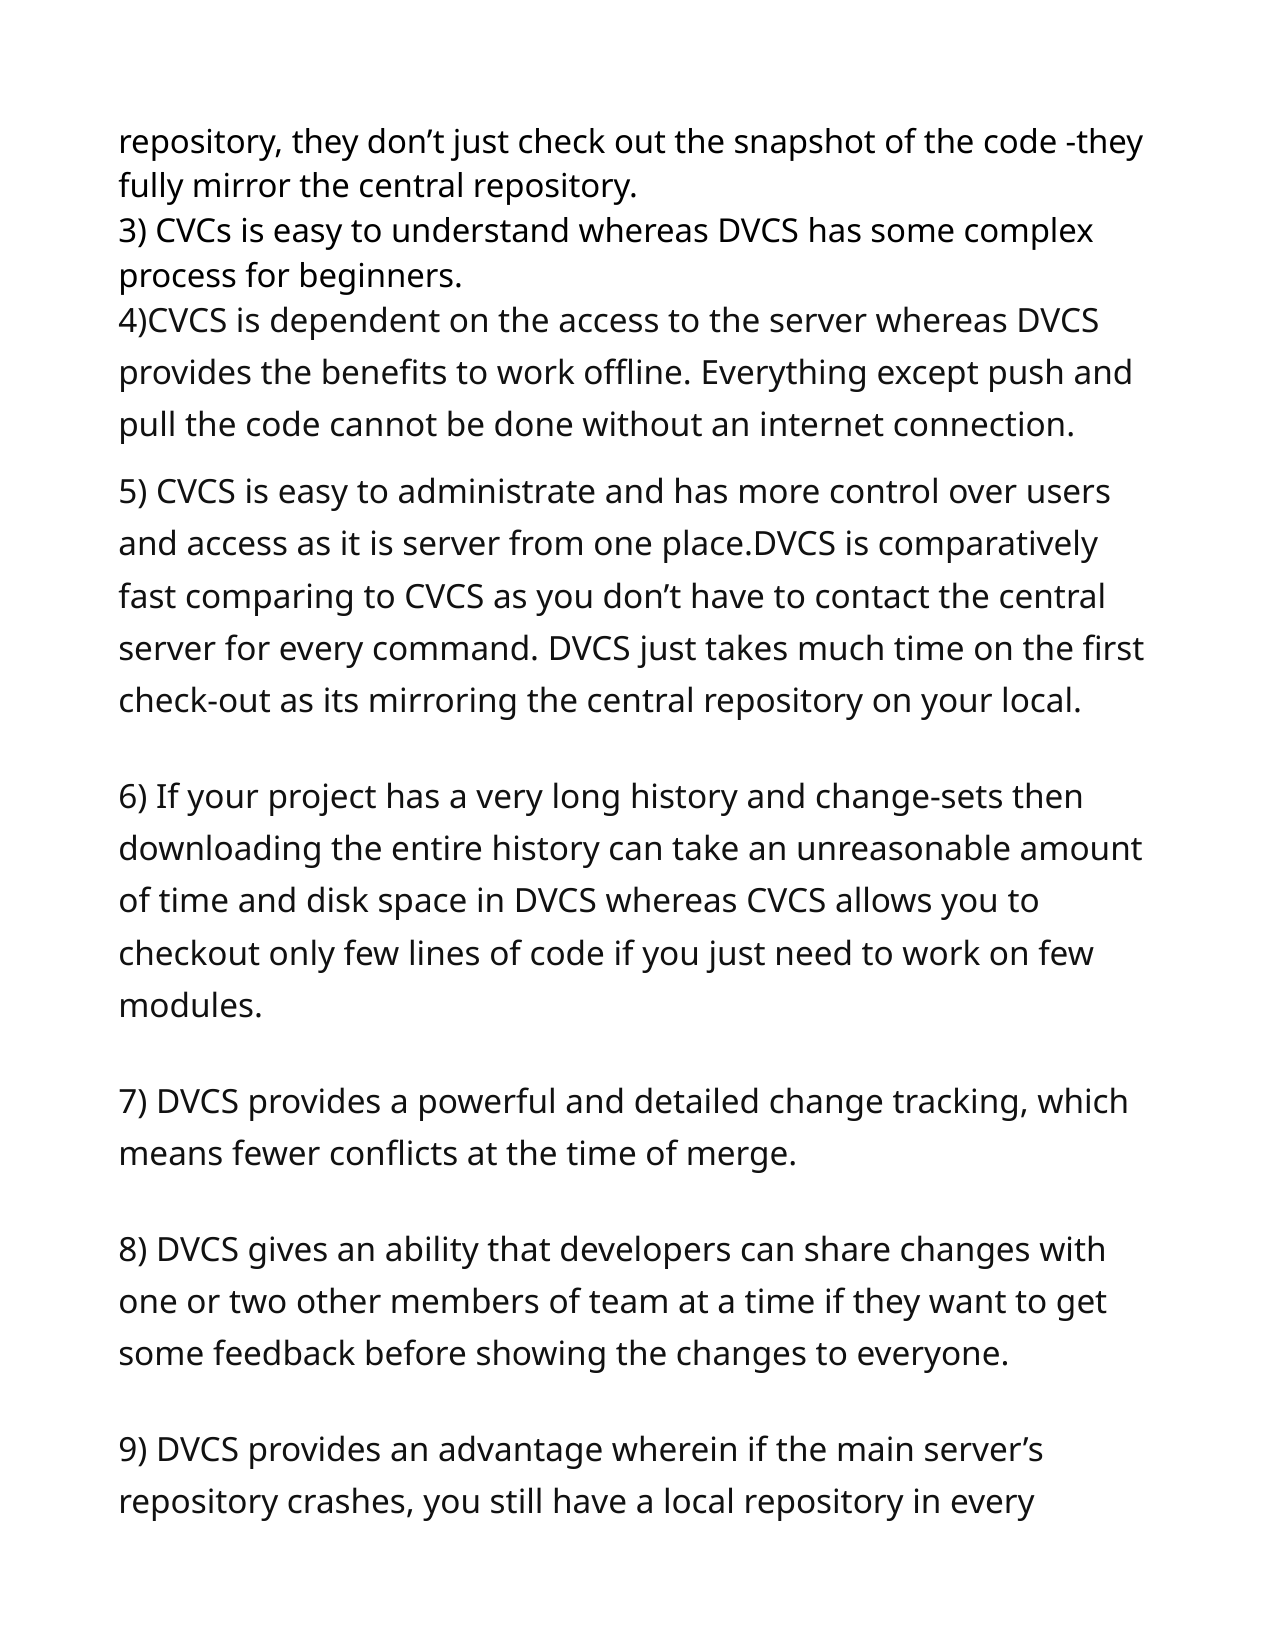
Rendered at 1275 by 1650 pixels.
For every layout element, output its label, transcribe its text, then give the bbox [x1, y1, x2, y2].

text 7) DVCS provides a powerful and detailed change tracking, which means fewer conflicts at the time of merge. [118, 1077, 1157, 1175]
text 9) DVCS provides an advantage wherein if the main server’s repository crashes, you still have a local repository in every [118, 1426, 1157, 1523]
text 4)CVCS is dependent on the access to the server whereas DVCS provides the benefits to work offline. Everything except push and pull the code cannot be done without an internet connection. [118, 297, 1157, 447]
text 5) CVCS is easy to administrate and has more control over users and access as it is server from one place.DVCS is comparatively fast comparing to CVCS as you don’t have to contact the central server for every command. DVCS just takes much time on the first check-out as its mirroring the central repository on your local. [118, 468, 1157, 722]
text 6) If your project has a very long history and change-sets then downloading the entire history can take an unreasonable amount of time and disk space in DVCS whereas CVCS allows you to checkout only few lines of code if you just need to work on few modules. [118, 773, 1157, 1027]
text 8) DVCS gives an ability that developers can share changes with one or two other members of team at a time if they want to get some feedback before showing the changes to everyone. [118, 1226, 1157, 1375]
text 3) CVCs is easy to understand whereas DVCS has some complex process for beginners. [118, 207, 1157, 297]
text repository, they don’t just check out the snapshot of the code -they fully mirror the central repository. [118, 118, 1157, 207]
